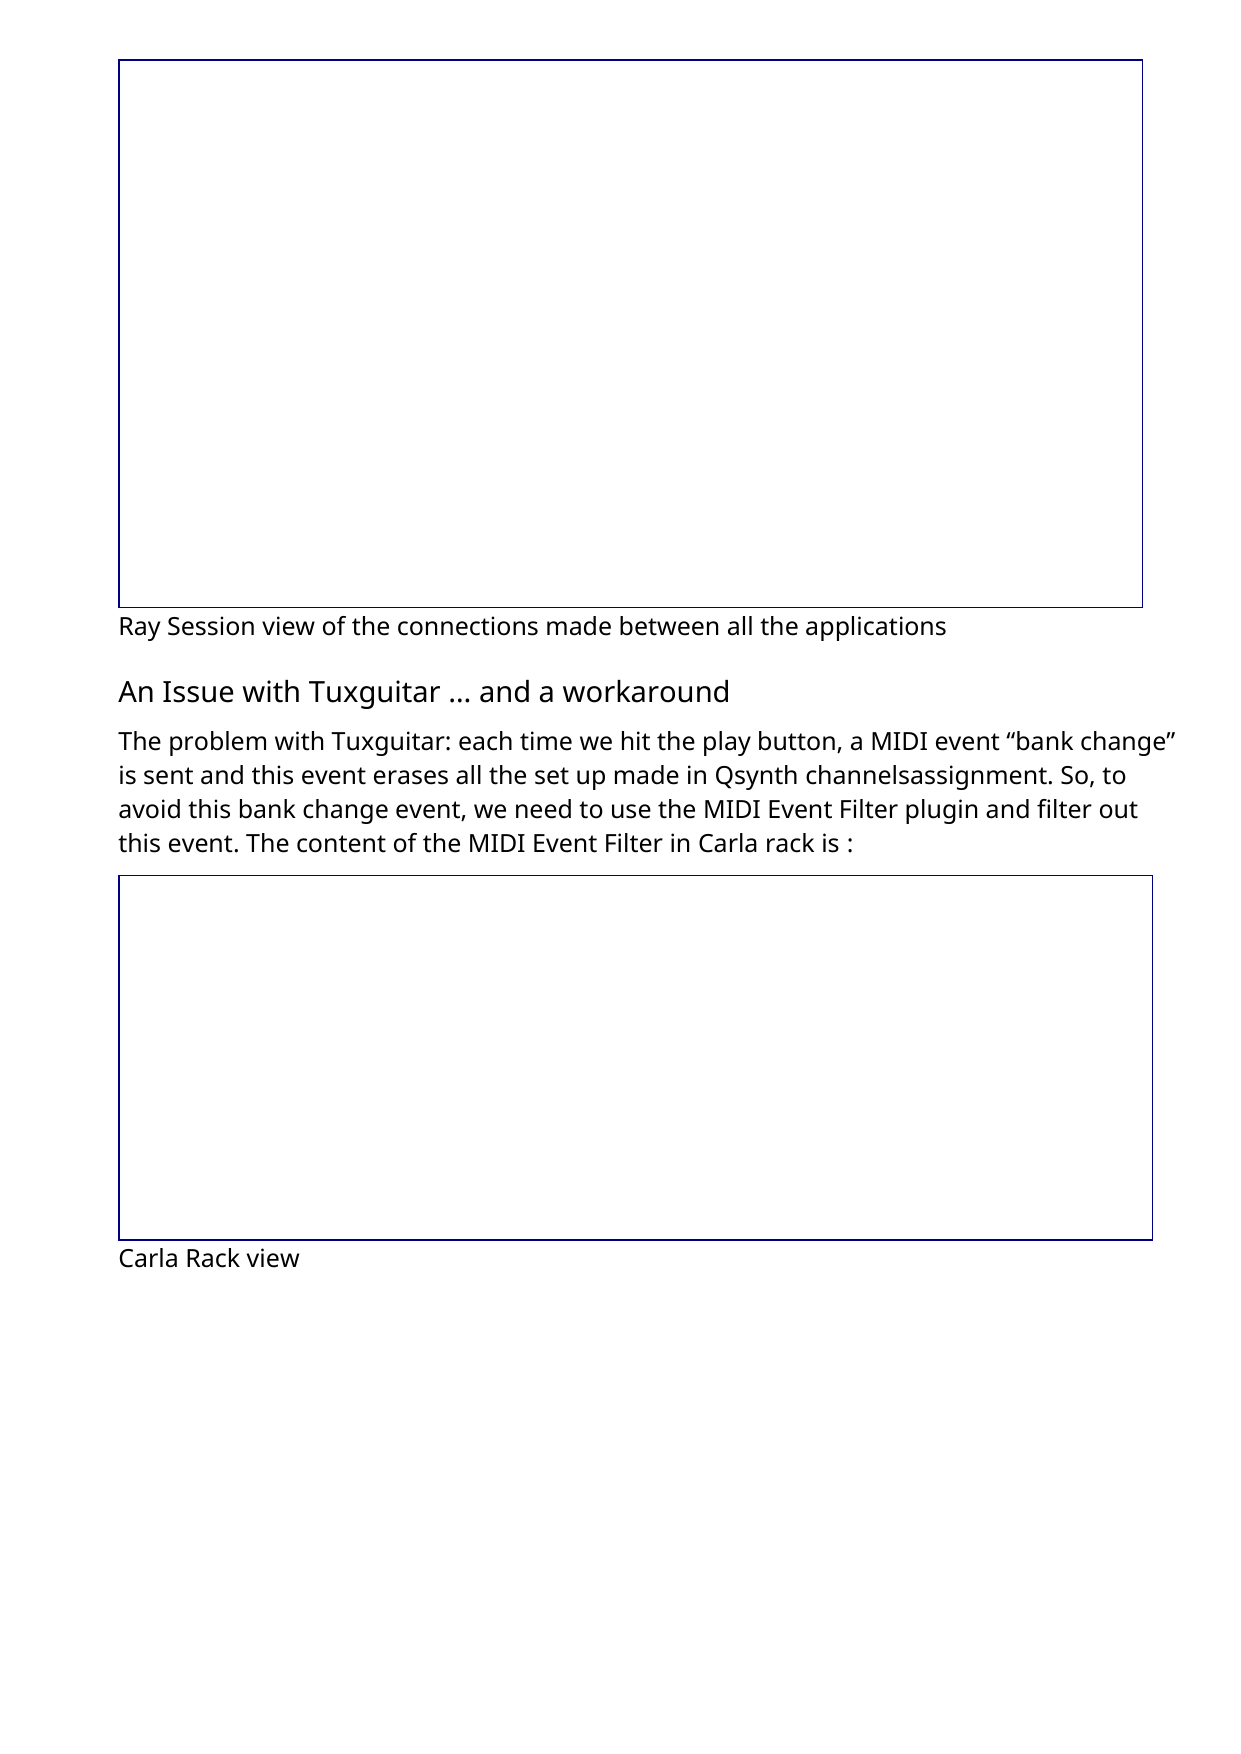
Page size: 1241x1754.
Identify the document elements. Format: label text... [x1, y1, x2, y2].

text Ray Session view of the connections made between all the applications [118, 59, 1181, 643]
text Carla Rack view [118, 875, 1181, 1274]
text The problem with Tuxguitar: each time we hit the play button, a MIDI event “bank change” is sent and this event erases all the set up made in Qsynth channelsassignment. So, to avoid this bank change event, we need to use the MIDI Event Filter plugin and filter out this event. The content of the MIDI Event Filter in Carla rack is : [118, 724, 1181, 860]
subtitle An Issue with Tuxguitar … and a workaround [118, 672, 1181, 711]
